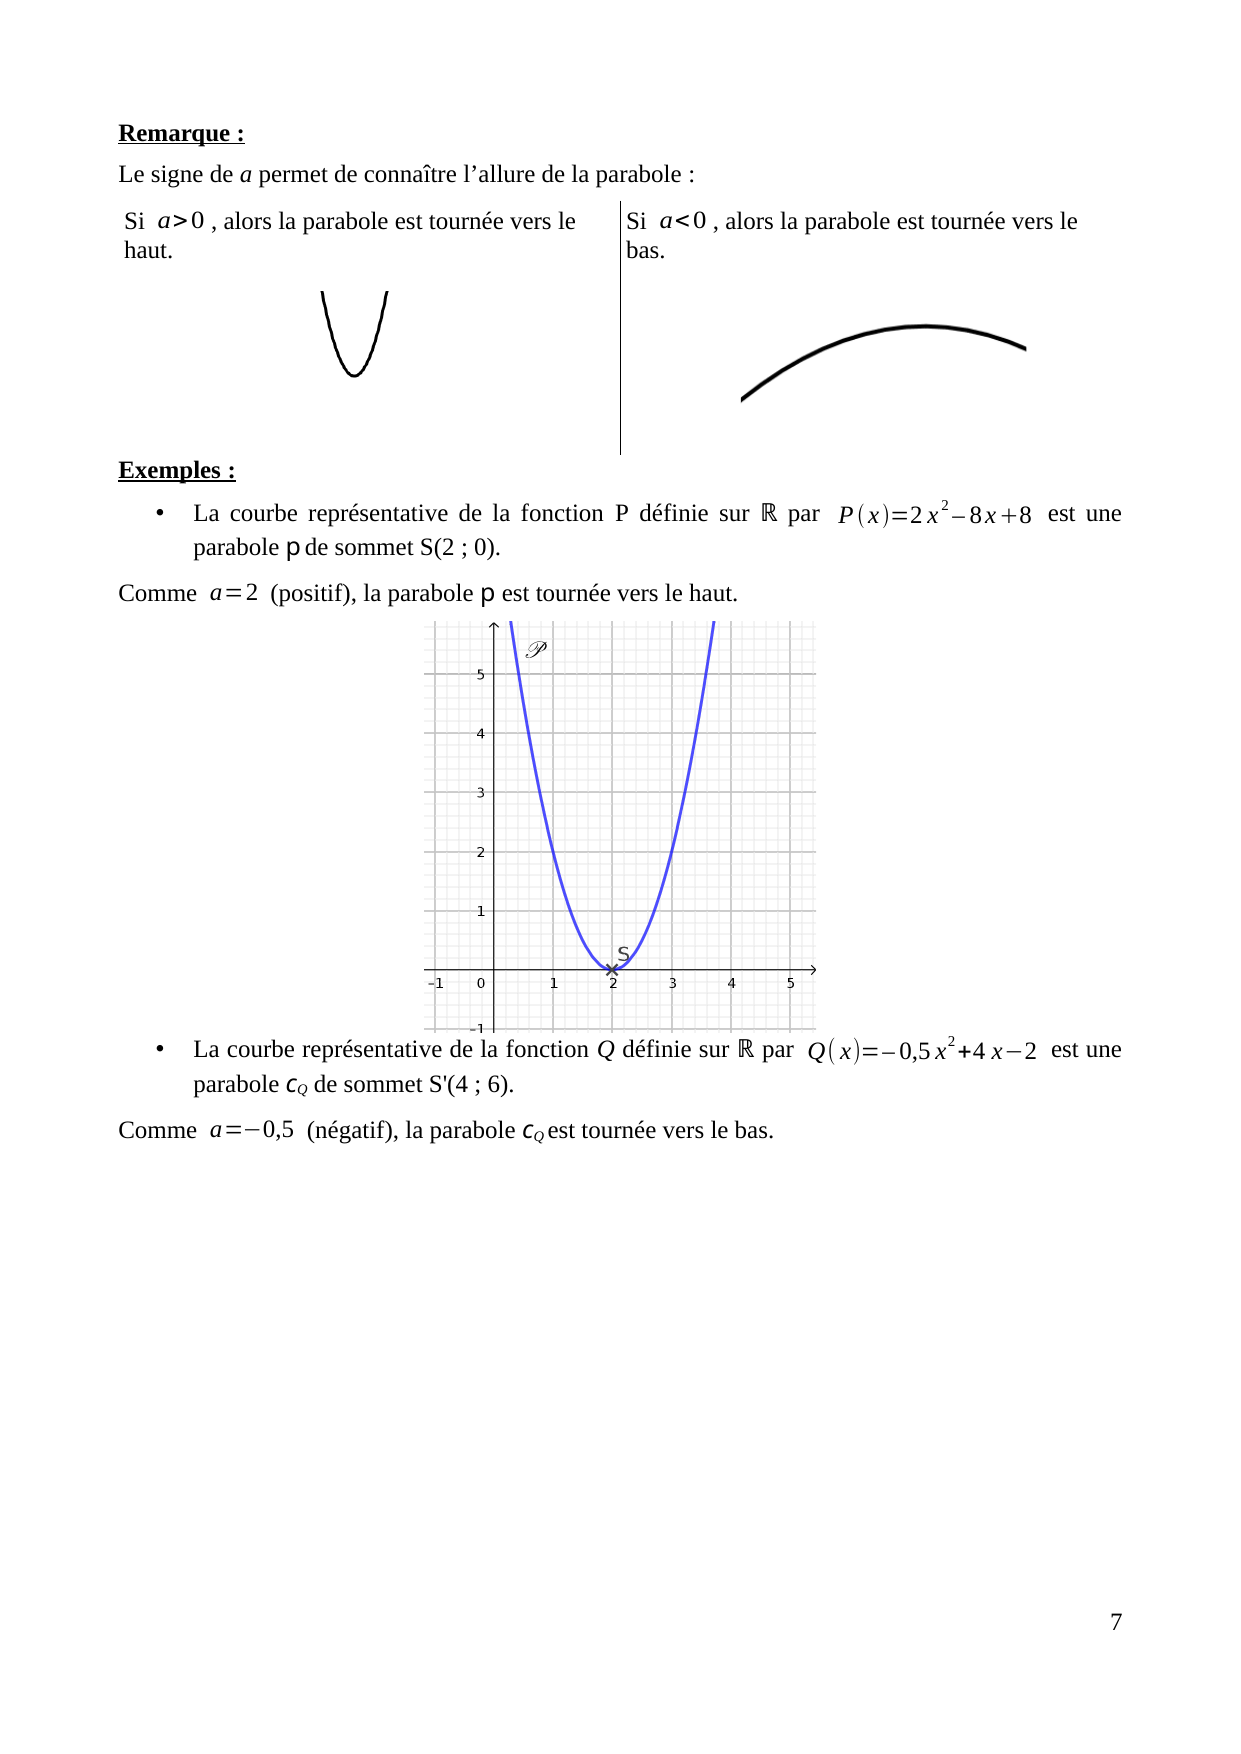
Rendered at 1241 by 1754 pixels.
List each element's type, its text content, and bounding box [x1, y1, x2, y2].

text Exemples : [118, 455, 1122, 484]
table_cell [621, 270, 1122, 455]
table_header Si , alors la parabole est tournée vers le haut. [118, 201, 620, 269]
text Comme (négatif), la parabole cQ est tournée vers le bas. [118, 1112, 1122, 1146]
picture [424, 621, 817, 1033]
table_cell [118, 270, 620, 455]
text Comme (positif), la parabole p est tournée vers le haut. [118, 575, 1122, 609]
list La courbe représentative de la fonction P définie sur ℝ par est une parabole p de sommet S(2 ; 0). [156, 496, 1122, 562]
table_header Si , alors la parabole est tournée vers le bas. [621, 201, 1122, 269]
text Remarque : [118, 118, 1122, 147]
text Le signe de a permet de connaître l’allure de la parabole : [118, 159, 1122, 188]
list La courbe représentative de la fonction Q définie sur ℝ par est une parabole cQ de sommet S'(4 ; 6). [156, 622, 1122, 1099]
